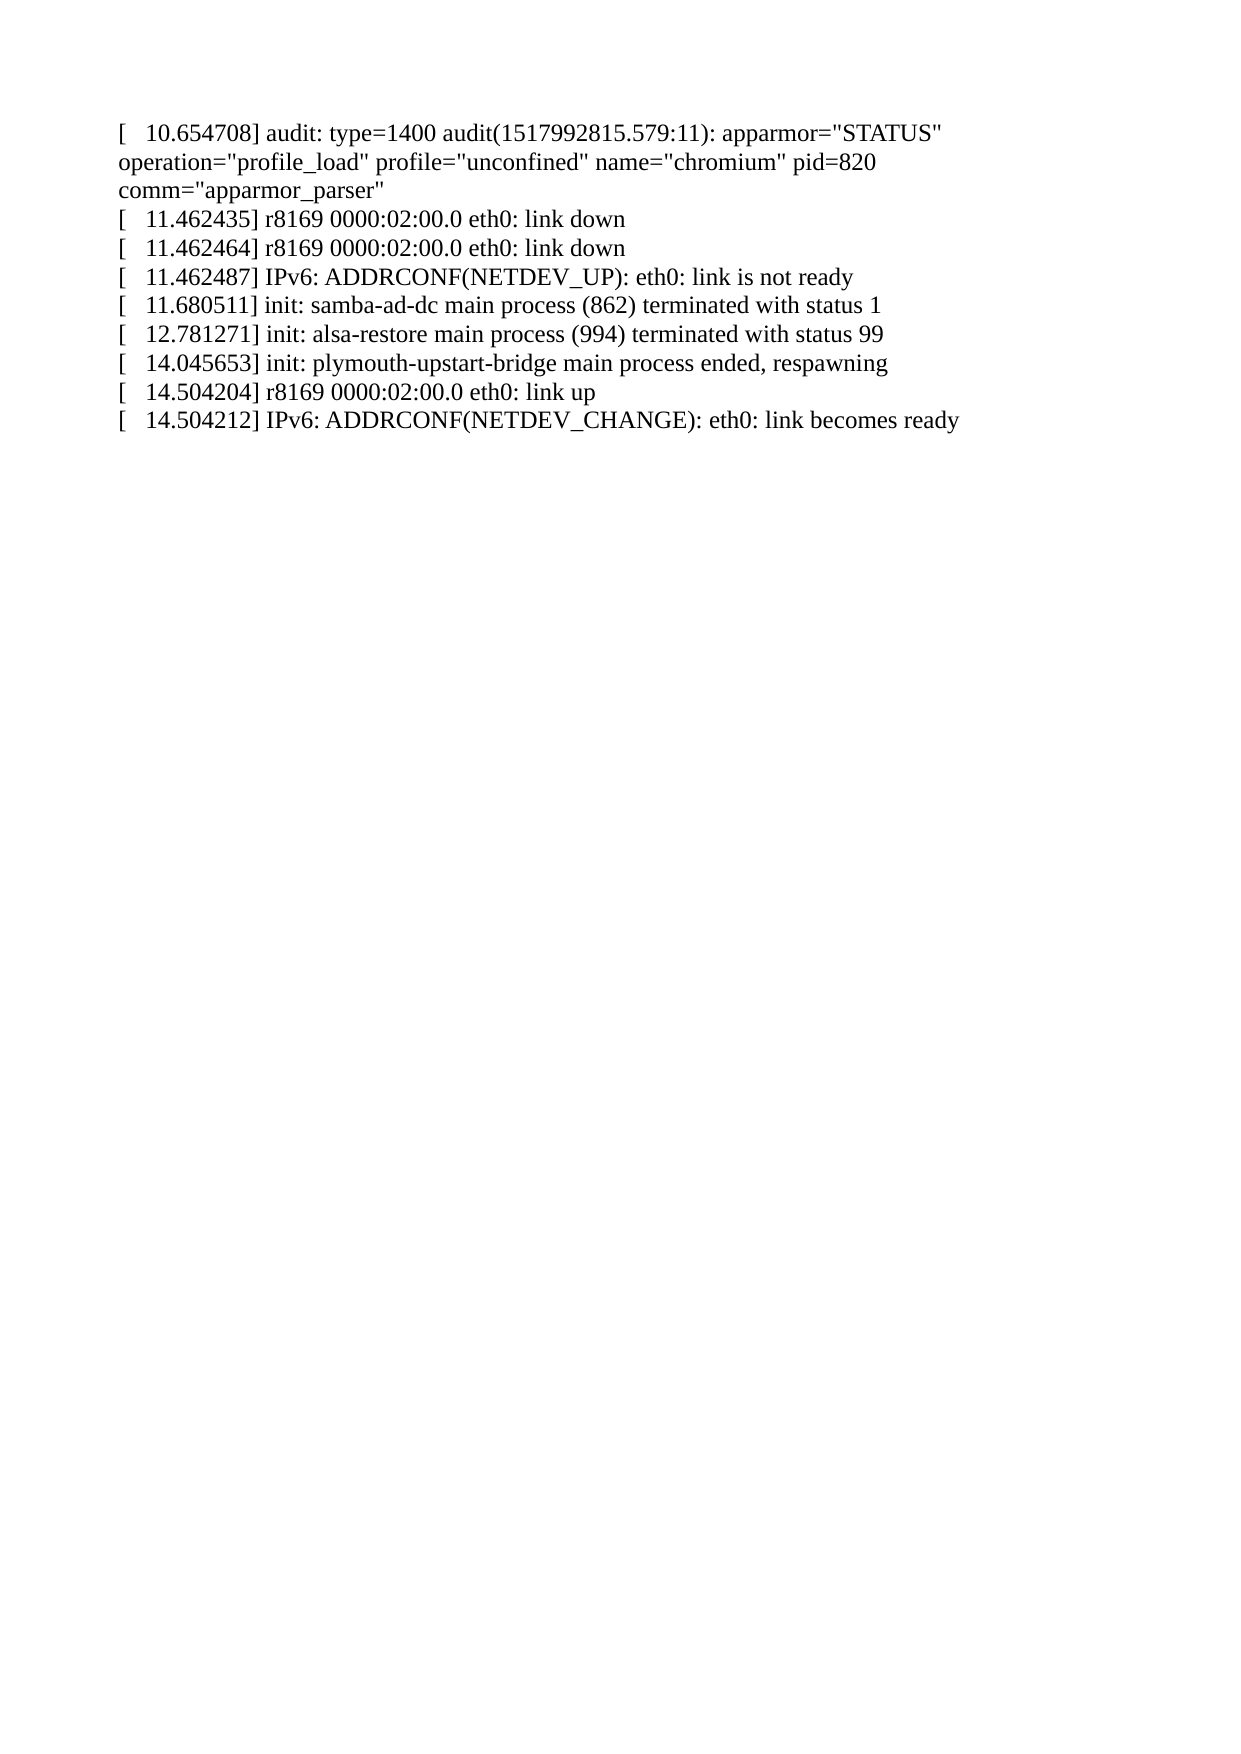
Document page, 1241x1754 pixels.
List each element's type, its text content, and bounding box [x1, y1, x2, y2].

text [ 14.504204] r8169 0000:02:00.0 eth0: link up [118, 377, 1122, 406]
text [ 11.462435] r8169 0000:02:00.0 eth0: link down [118, 204, 1122, 233]
text [ 14.045653] init: plymouth-upstart-bridge main process ended, respawning [118, 348, 1122, 377]
text [ 12.781271] init: alsa-restore main process (994) terminated with status 99 [118, 319, 1122, 348]
text [ 11.462487] IPv6: ADDRCONF(NETDEV_UP): eth0: link is not ready [118, 262, 1122, 291]
text [ 14.504212] IPv6: ADDRCONF(NETDEV_CHANGE): eth0: link becomes ready [118, 406, 1122, 434]
text [ 11.680511] init: samba-ad-dc main process (862) terminated with status 1 [118, 291, 1122, 319]
text [ 11.462464] r8169 0000:02:00.0 eth0: link down [118, 233, 1122, 262]
text [ 10.654708] audit: type=1400 audit(1517992815.579:11): apparmor="STATUS" operation="profile_load" profile="unconfined" name="chromium" pid=820 comm="apparmor_parser" [118, 118, 1122, 204]
